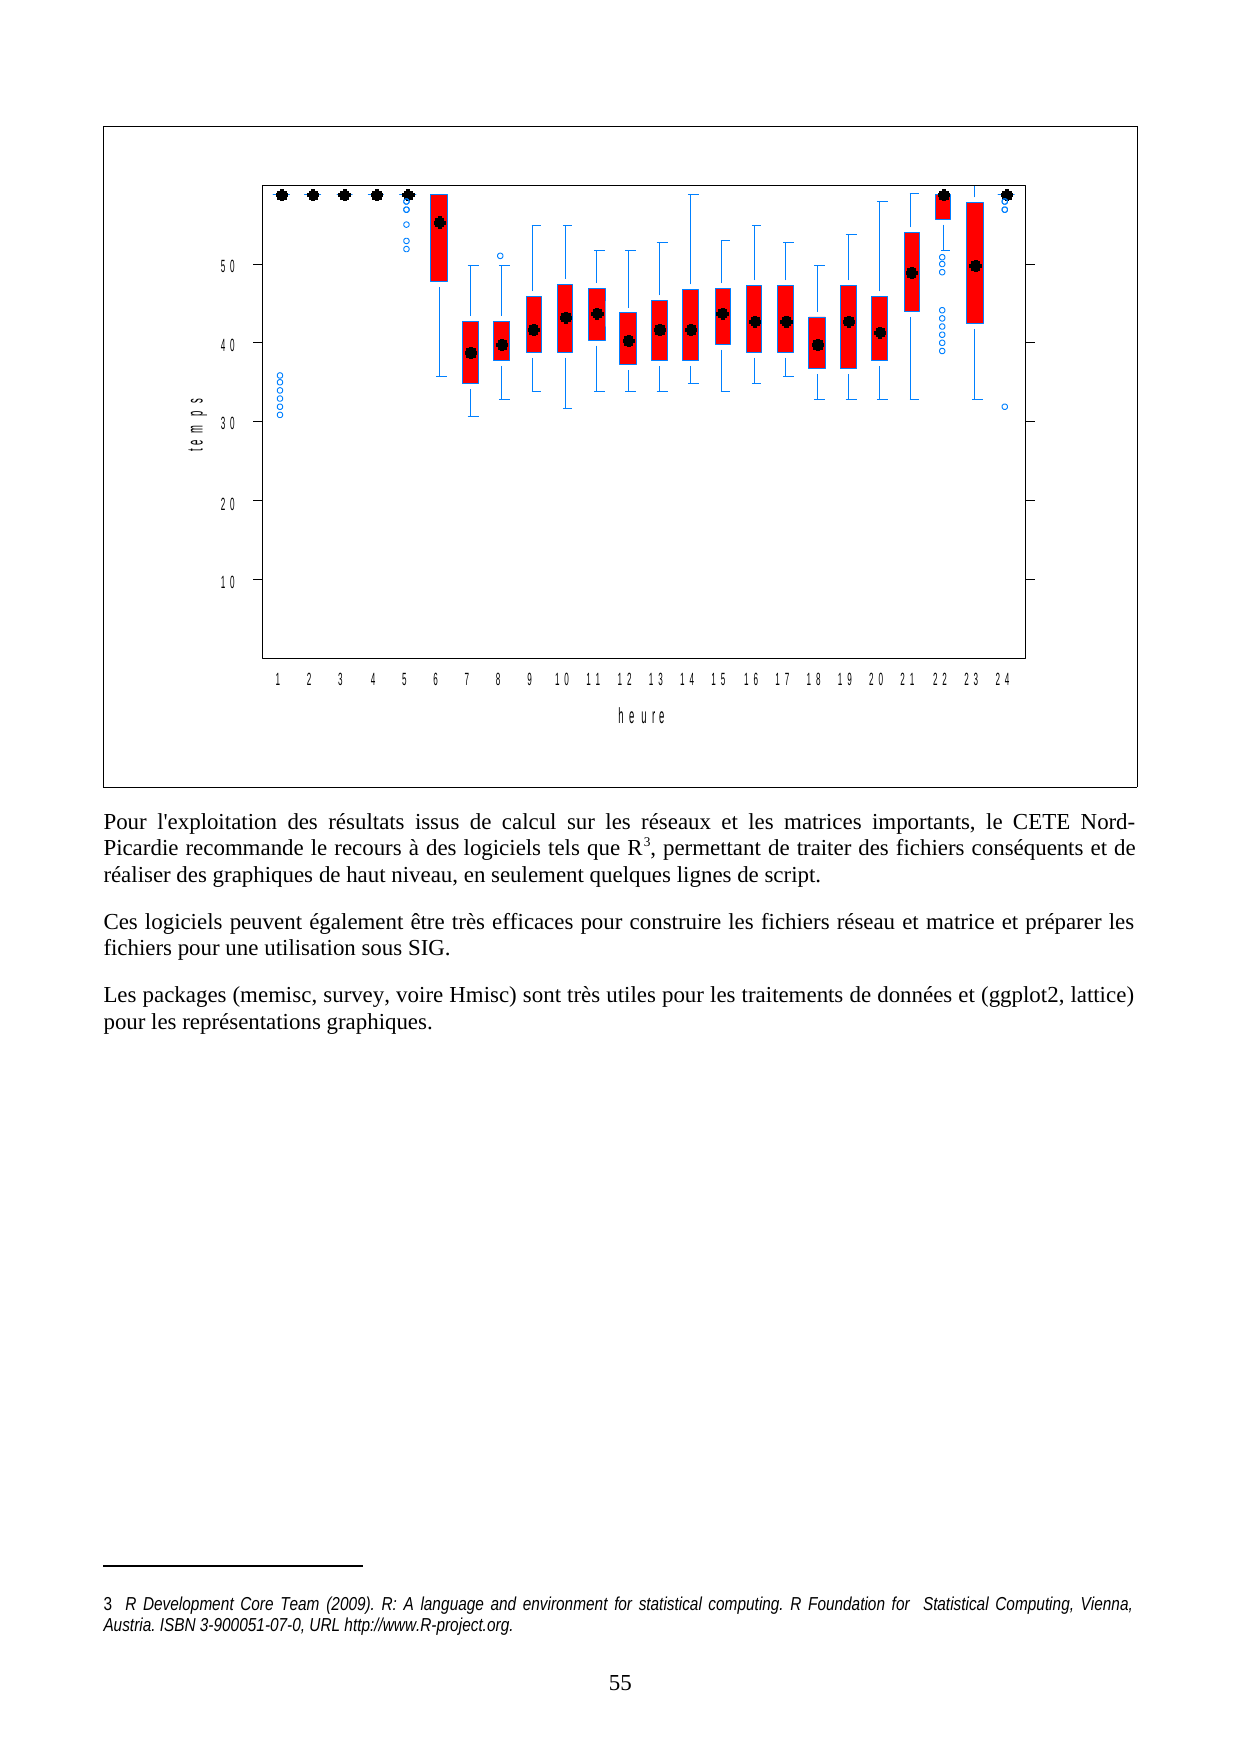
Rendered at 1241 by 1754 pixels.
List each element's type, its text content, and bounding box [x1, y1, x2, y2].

text Pour l'exploitation des résultats issus de calcul sur les réseaux et les matrices importants, le CETE Nord-Picardie recommande le recours à des logiciels tels que R, permettant de traiter des fichiers conséquents et de réaliser des graphiques de haut niveau, en seulement quelques lignes de script. [103, 808, 1137, 887]
table_cell [104, 127, 1137, 787]
text Ces logiciels peuvent également être très efficaces pour construire les fichiers réseau et matrice et préparer les fichiers pour une utilisation sous SIG. [103, 908, 1137, 961]
text Les packages (memisc, survey, voire Hmisc) sont très utiles pour les traitements de données et (ggplot2, lattice) pour les représentations graphiques. [103, 981, 1137, 1034]
text R Development Core Team (2009). R: A language and environment for statistical computing. R Foundation for Statistical Computing, Vienna, Austria. ISBN 3-900051-07-0, URL http://www.R-project.org. [103, 1593, 1137, 1636]
